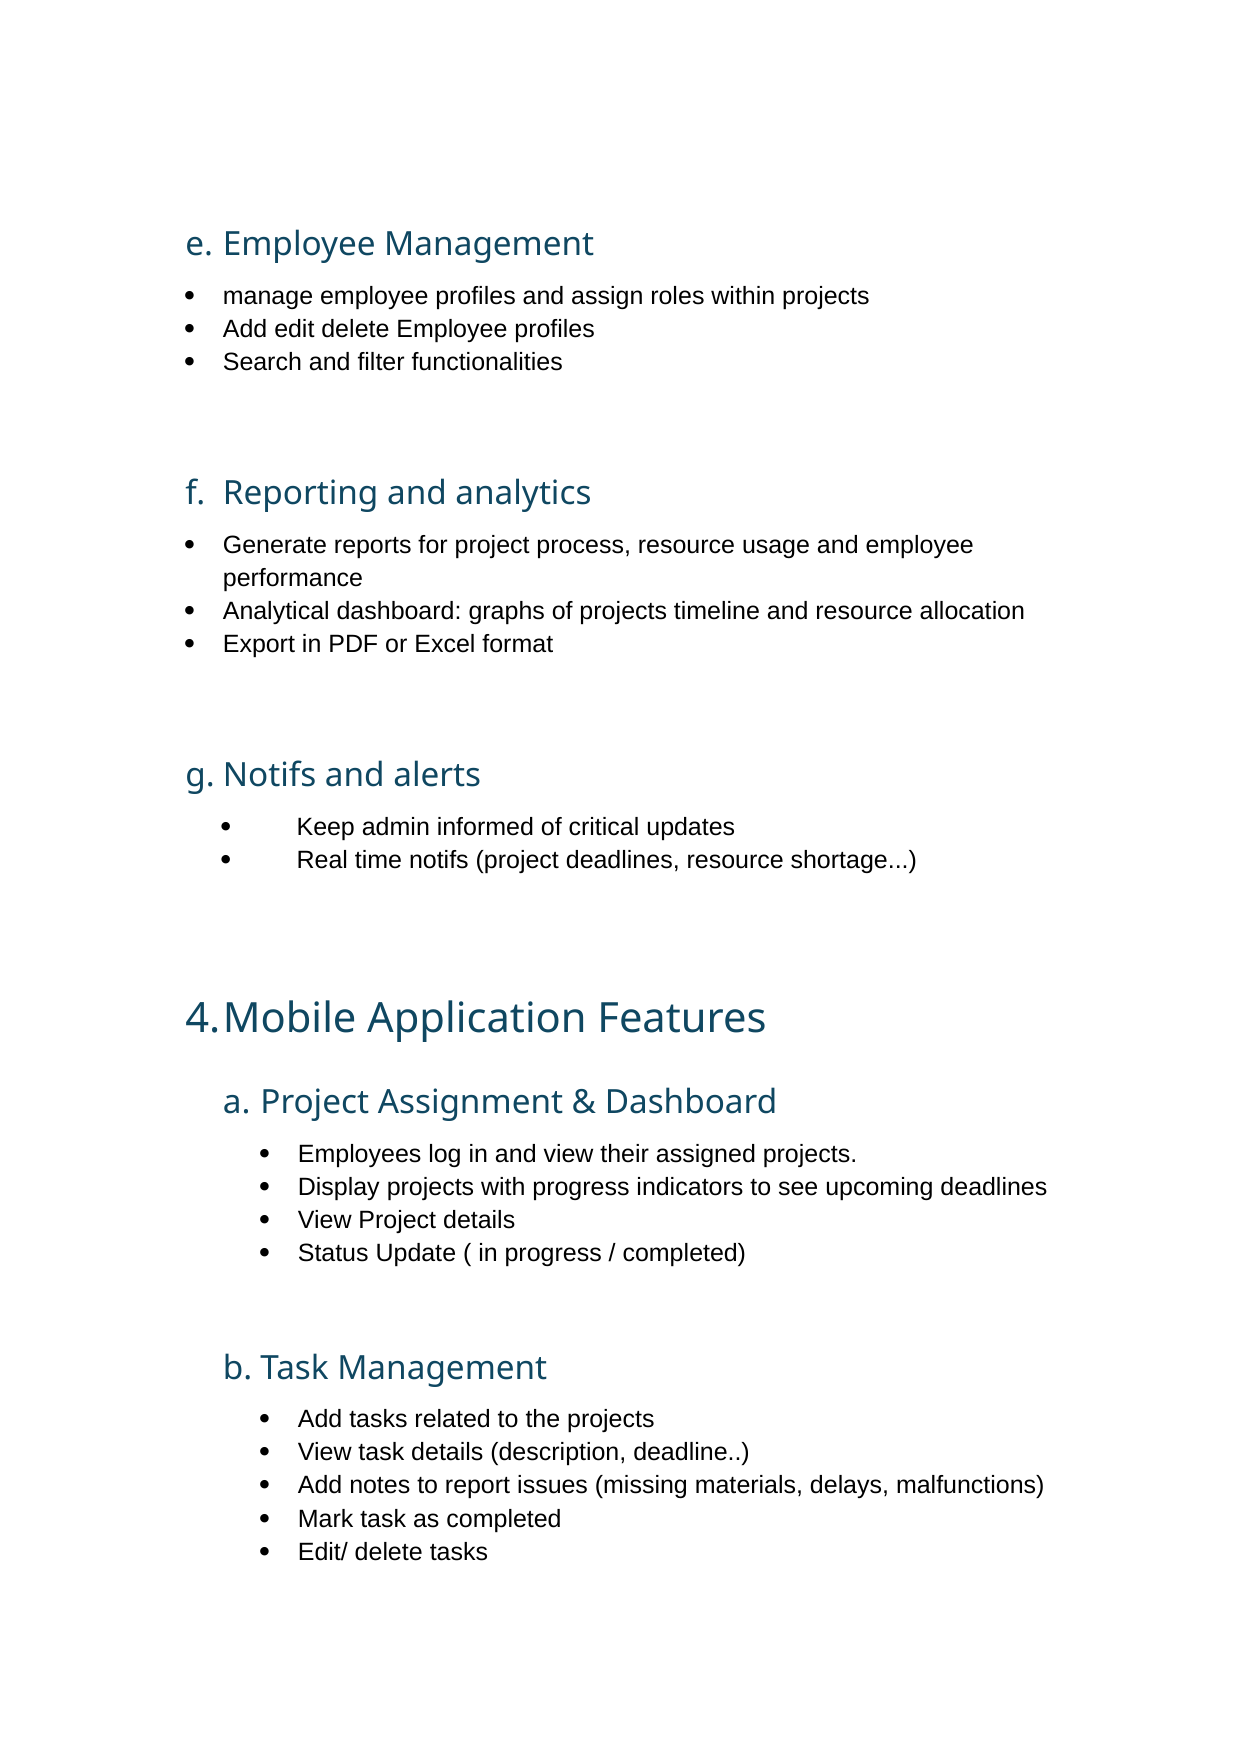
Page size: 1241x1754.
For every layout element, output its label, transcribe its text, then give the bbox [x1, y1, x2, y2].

list Add edit delete Employee profiles [185, 314, 1093, 343]
list Status Update ( in progress / completed) [260, 1238, 1093, 1267]
list Display projects with progress indicators to see upcoming deadlines [260, 1172, 1093, 1201]
subtitle Project Assignment & Dashboard [223, 1078, 1093, 1124]
list Employees log in and view their assigned projects. [260, 1139, 1093, 1168]
list Mark task as completed [260, 1504, 1093, 1532]
list View Project details [260, 1205, 1093, 1234]
list Keep admin informed of critical updates [221, 812, 1093, 841]
subtitle Notifs and alerts [185, 751, 1093, 797]
list Add tasks related to the projects [260, 1404, 1093, 1433]
subtitle Reporting and analytics [185, 469, 1093, 514]
list View task details (description, deadline..) [260, 1437, 1093, 1466]
list Export in PDF or Excel format [185, 629, 1093, 658]
list Real time notifs (project deadlines, resource shortage...) [221, 845, 1093, 874]
list Edit/ delete tasks [260, 1537, 1093, 1566]
subtitle Employee Management [185, 220, 1093, 266]
list Analytical dashboard: graphs of projects timeline and resource allocation [185, 596, 1093, 625]
list Add notes to report issues (missing materials, delays, malfunctions) [260, 1471, 1093, 1499]
list Generate reports for project process, resource usage and employee performance [185, 530, 1093, 592]
subtitle Task Management [223, 1344, 1093, 1389]
list manage employee profiles and assign roles within projects [185, 281, 1093, 309]
list Search and filter functionalities [185, 347, 1093, 376]
subtitle Mobile Application Features [185, 988, 1093, 1045]
